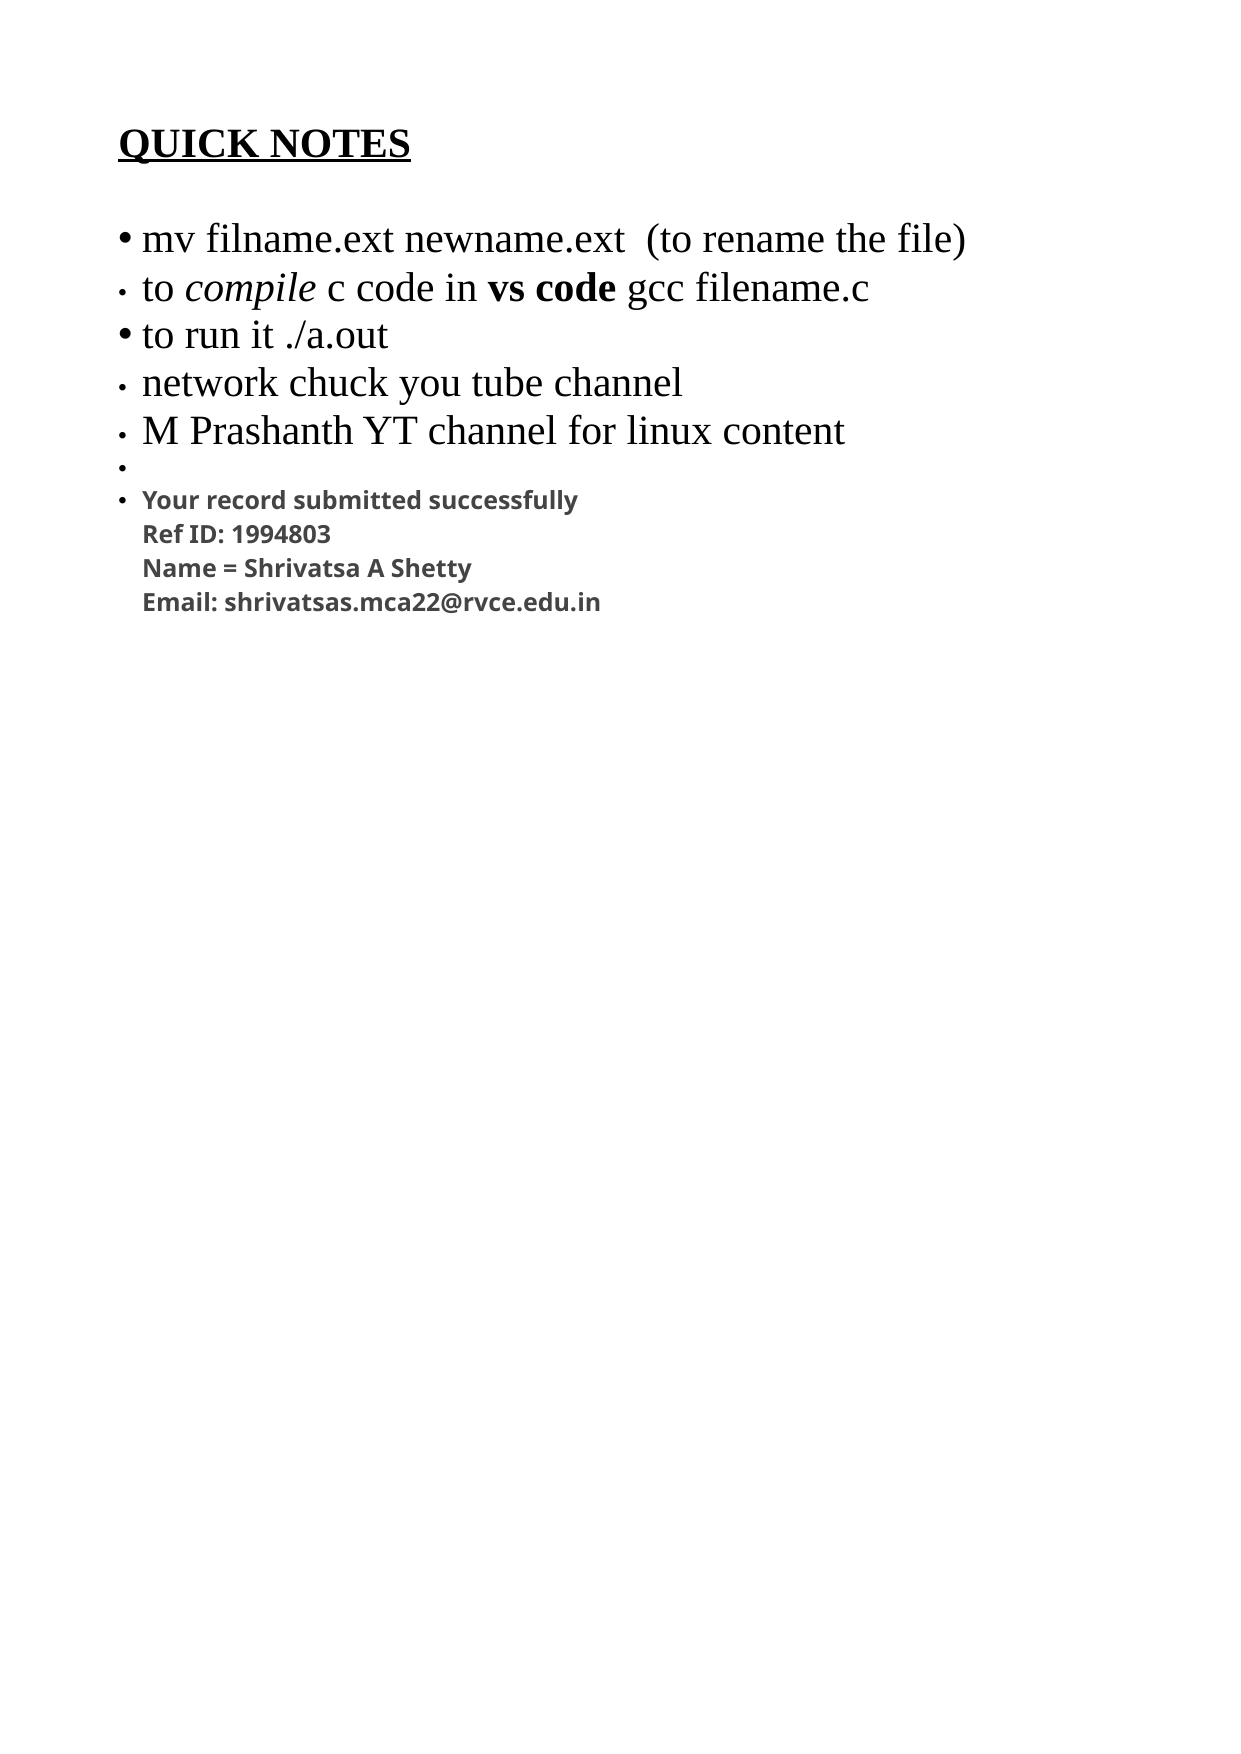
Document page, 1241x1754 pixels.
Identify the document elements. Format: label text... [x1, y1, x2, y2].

list Your record submitted successfully Ref ID: 1994803 Name = Shrivatsa A Shetty Email: shrivatsas.mca22@rvce.edu.in [118, 482, 1122, 619]
text QUICK NOTES [118, 118, 1122, 166]
list to run it ./a.out [118, 310, 1122, 358]
list mv filname.ext newname.ext (to rename the file) [118, 214, 1122, 262]
list to compile c code in vs code gcc filename.c [118, 262, 1122, 310]
list M Prashanth YT channel for linux content [118, 406, 1122, 454]
list network chuck you tube channel [118, 358, 1122, 406]
